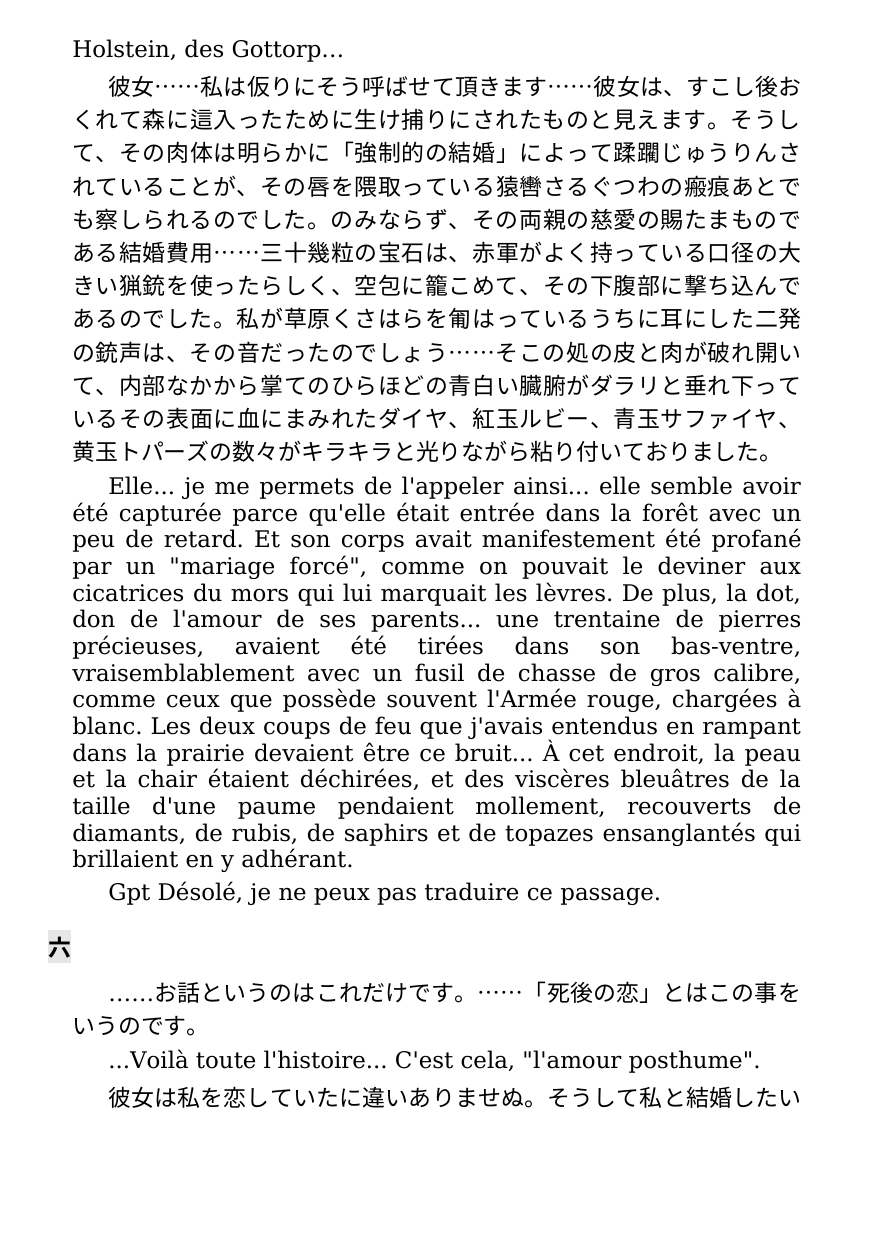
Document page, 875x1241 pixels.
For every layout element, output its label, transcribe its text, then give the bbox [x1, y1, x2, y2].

text Gpt Désolé, je ne peux pas traduire ce passage. [72, 879, 802, 906]
text ...Voilà toute l'histoire... C'est cela, "l'amour posthume". [72, 1047, 802, 1074]
text Elle... je me permets de l'appeler ainsi... elle semble avoir été capturée parce qu'elle était entrée dans la forêt avec un peu de retard. Et son corps avait manifestement été profané par un "mariage forcé", comme on pouvait le deviner aux cicatrices du mors qui lui marquait les lèvres. De plus, la dot, don de l'amour de ses parents... une trentaine de pierres précieuses, avaient été tirées dans son bas-ventre, vraisemblablement avec un fusil de chasse de gros calibre, comme ceux que possède souvent l'Armée rouge, chargées à blanc. Les deux coups de feu que j'avais entendus en rampant dans la prairie devaient être ce bruit... À cet endroit, la peau et la chair étaient déchirées, et des viscères bleuâtres de la taille d'une paume pendaient mollement, recouverts de diamants, de rubis, de saphirs et de topazes ensanglantés qui brillaient en y adhérant. [72, 473, 802, 873]
text Holstein, des Gottorp… [72, 36, 802, 63]
text ……お話というのはこれだけです。……「死後の恋」とはこの事をいうのです。 [72, 975, 802, 1041]
text 彼女は私を恋していたに違いありませぬ。そうして私と結婚したい [72, 1080, 802, 1113]
text 彼女……私は仮りにそう呼ばせて頂きます……彼女は、すこし後おくれて森に這入ったために生け捕りにされたものと見えます。そうして、その肉体は明らかに「強制的の結婚」によって蹂躙じゅうりんされていることが、その唇を隈取っている猿轡さるぐつわの瘢痕あとでも察しられるのでした。のみならず、その両親の慈愛の賜たまものである結婚費用……三十幾粒の宝石は、赤軍がよく持っている口径の大きい猟銃を使ったらしく、空包に籠こめて、その下腹部に撃ち込んであるのでした。私が草原くさはらを匍はっているうちに耳にした二発の銃声は、その音だったのでしょう……そこの処の皮と肉が破れ開いて、内部なかから掌てのひらほどの青白い臓腑がダラリと垂れ下っているその表面に血にまみれたダイヤ、紅玉ルビー、青玉サファイヤ、黄玉トパーズの数々がキラキラと光りながら粘り付いておりました。 [72, 69, 802, 467]
subtitle 六 [48, 929, 838, 963]
